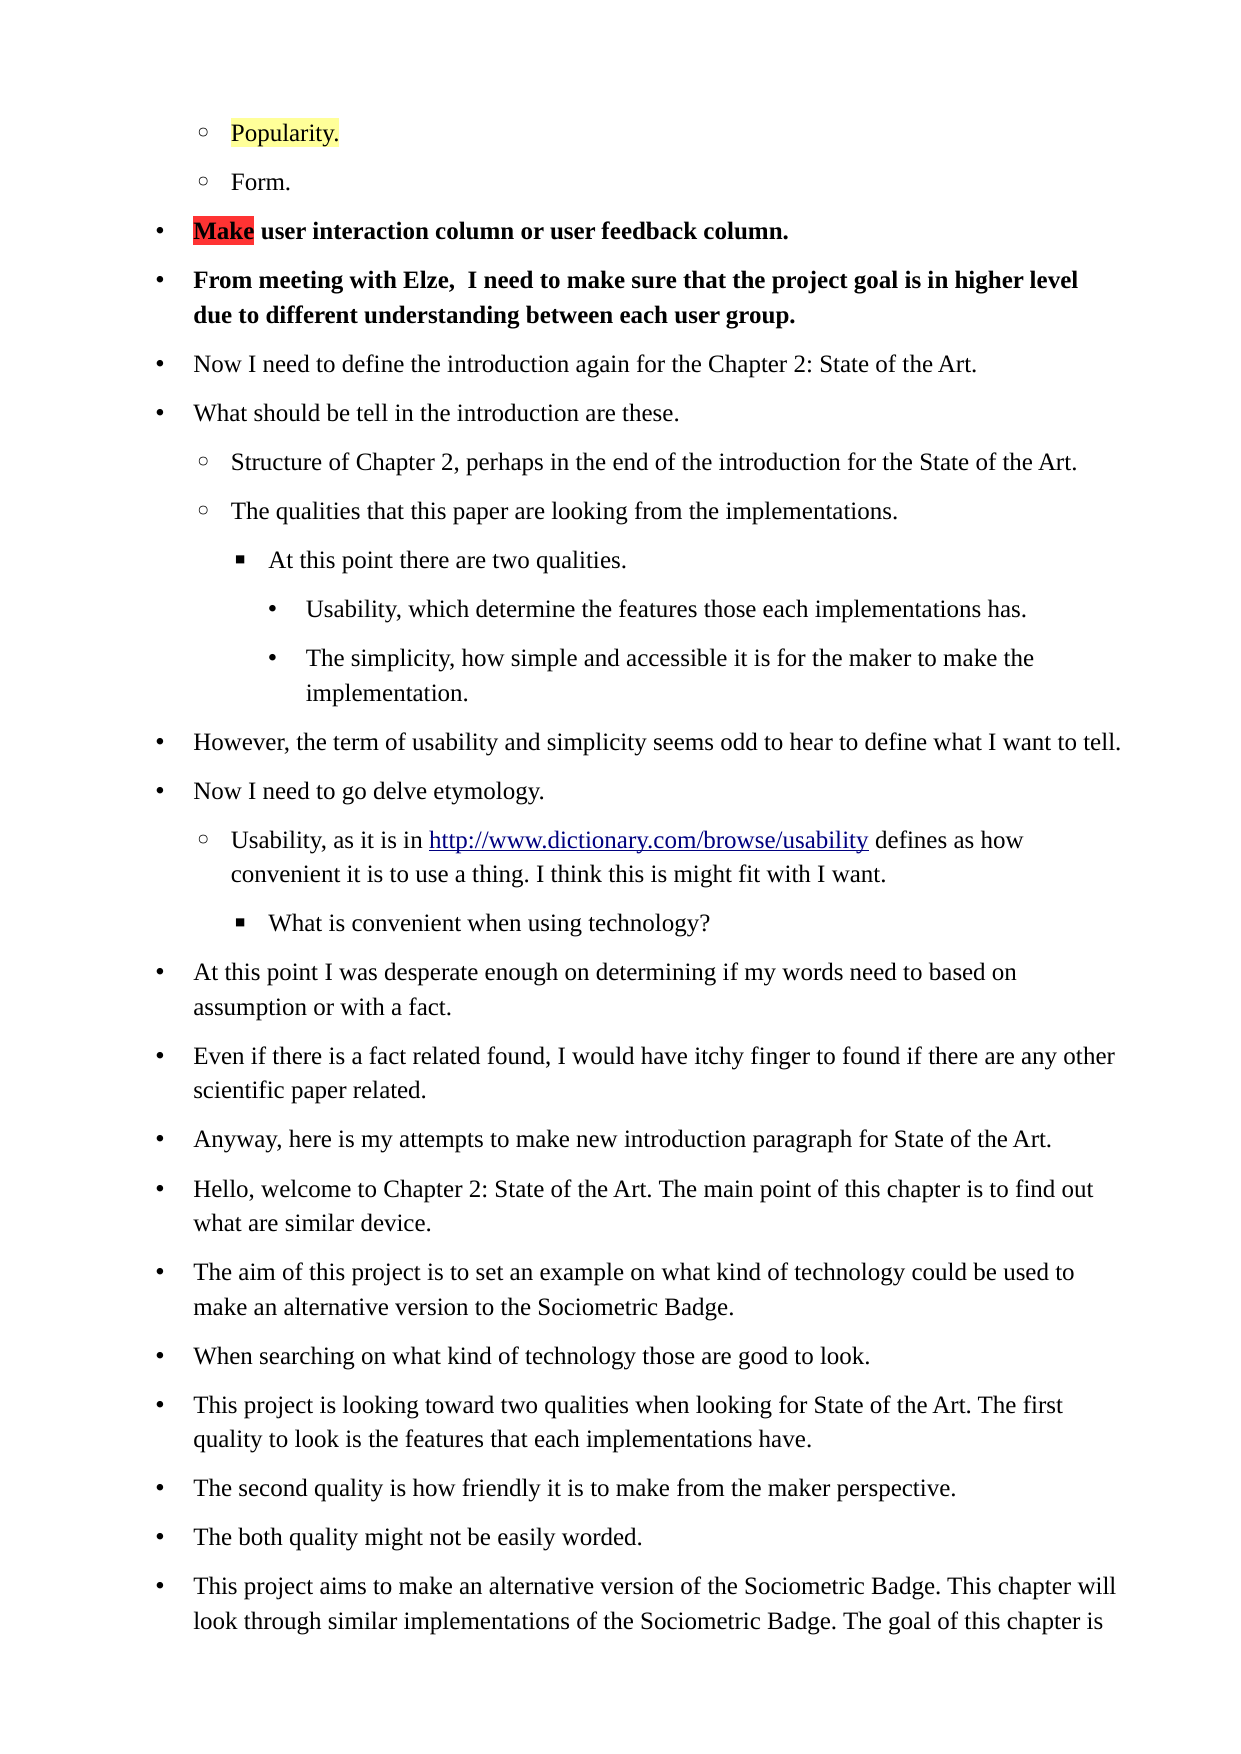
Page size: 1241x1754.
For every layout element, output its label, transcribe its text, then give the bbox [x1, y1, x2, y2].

list When searching on what kind of technology those are good to look. [156, 1341, 1122, 1369]
list Usability, as it is in http://www.dictionary.com/browse/usability defines as how convenient it is to use a thing. I think this is might fit with I want. [193, 825, 1122, 888]
list Anyway, here is my attempts to make new introduction paragraph for State of the Art. [156, 1124, 1122, 1153]
list At this point there are two qualities. [231, 545, 1122, 574]
list This project aims to make an alternative version of the Sociometric Badge. This chapter will look through similar implementations of the Sociometric Badge. The goal of this chapter is [156, 1571, 1122, 1635]
list What is convenient when using technology? [231, 908, 1122, 937]
list Usability, which determine the features those each implementations has. [268, 594, 1122, 623]
list The qualities that this paper are looking from the implementations. [193, 496, 1122, 525]
list Popularity. [193, 118, 1122, 147]
list Structure of Chapter 2, perhaps in the end of the introduction for the State of the Art. [193, 447, 1122, 476]
list From meeting with Elze, I need to make sure that the project goal is in higher level due to different understanding between each user group. [156, 265, 1122, 328]
list The both quality might not be easily worded. [156, 1522, 1122, 1551]
list Even if there is a fact related found, I would have itchy finger to found if there are any other scientific paper related. [156, 1041, 1122, 1104]
list At this point I was desperate enough on determining if my words need to based on assumption or with a fact. [156, 957, 1122, 1021]
list However, the term of usability and simplicity seems odd to hear to define what I want to tell. [156, 727, 1122, 756]
list This project is looking toward two qualities when looking for State of the Art. The first quality to look is the features that each implementations have. [156, 1390, 1122, 1453]
list Now I need to go delve etymology. [156, 776, 1122, 804]
list The aim of this project is to set an example on what kind of technology could be used to make an alternative version to the Sociometric Badge. [156, 1257, 1122, 1320]
list What should be tell in the introduction are these. [156, 398, 1122, 427]
list The simplicity, how simple and accessible it is for the maker to make the implementation. [268, 643, 1122, 706]
list Now I need to define the introduction again for the Chapter 2: State of the Art. [156, 349, 1122, 378]
list Form. [193, 167, 1122, 196]
list Make user interaction column or user feedback column. [156, 216, 1122, 245]
list Hello, welcome to Chapter 2: State of the Art. The main point of this chapter is to find out what are similar device. [156, 1174, 1122, 1237]
list The second quality is how friendly it is to make from the maker perspective. [156, 1473, 1122, 1502]
